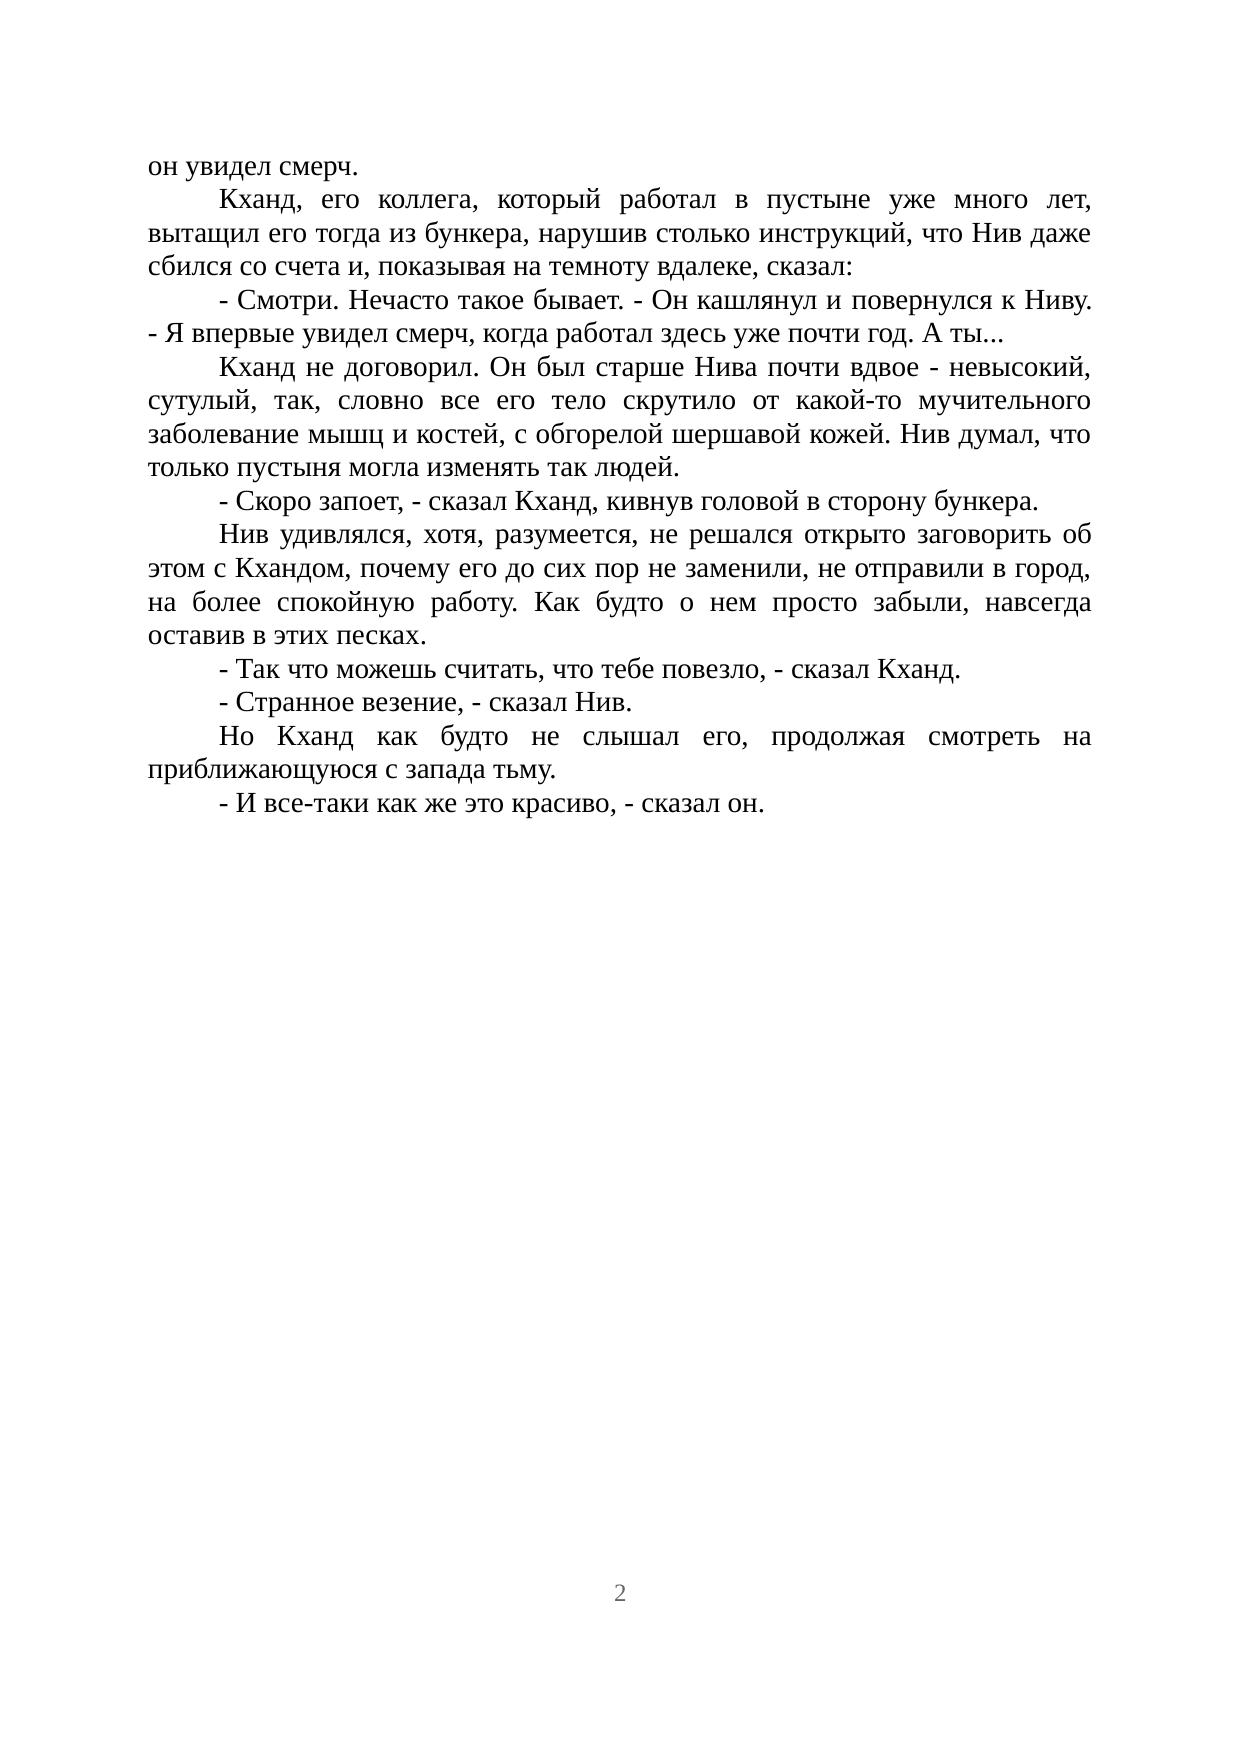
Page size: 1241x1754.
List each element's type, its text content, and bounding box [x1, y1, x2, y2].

text Нив удивлялся, хотя, разумеется, не решался открыто заговорить об этом с Кхандом, почему его до сих пор не заменили, не отправили в город, на более спокойную работу. Как будто о нем просто забыли, навсегда оставив в этих песках. [148, 517, 1093, 651]
text - Смотри. Нечасто такое бывает. - Он кашлянул и повернулся к Ниву. - Я впервые увидел смерч, когда работал здесь уже почти год. А ты... [148, 282, 1093, 349]
text Кханд не договорил. Он был старше Нива почти вдвое - невысокий, сутулый, так, словно все его тело скрутило от какой-то мучительного заболевание мышц и костей, с обгорелой шершавой кожей. Нив думал, что только пустыня могла изменять так людей. [148, 349, 1093, 483]
text он увидел смерч. [148, 148, 1093, 181]
text - И все-таки как же это красиво, - сказал он. [148, 785, 1093, 818]
text Кханд, его коллега, который работал в пустыне уже много лет, вытащил его тогда из бункера, нарушив столько инструкций, что Нив даже сбился со счета и, показывая на темноту вдалеке, сказал: [148, 181, 1093, 282]
text - Странное везение, - сказал Нив. [148, 684, 1093, 718]
text Но Кханд как будто не слышал его, продолжая смотреть на приближающуюся с запада тьму. [148, 718, 1093, 785]
text - Скоро запоет, - сказал Кханд, кивнув головой в сторону бункера. [148, 483, 1093, 517]
text - Так что можешь считать, что тебе повезло, - сказал Кханд. [148, 651, 1093, 684]
